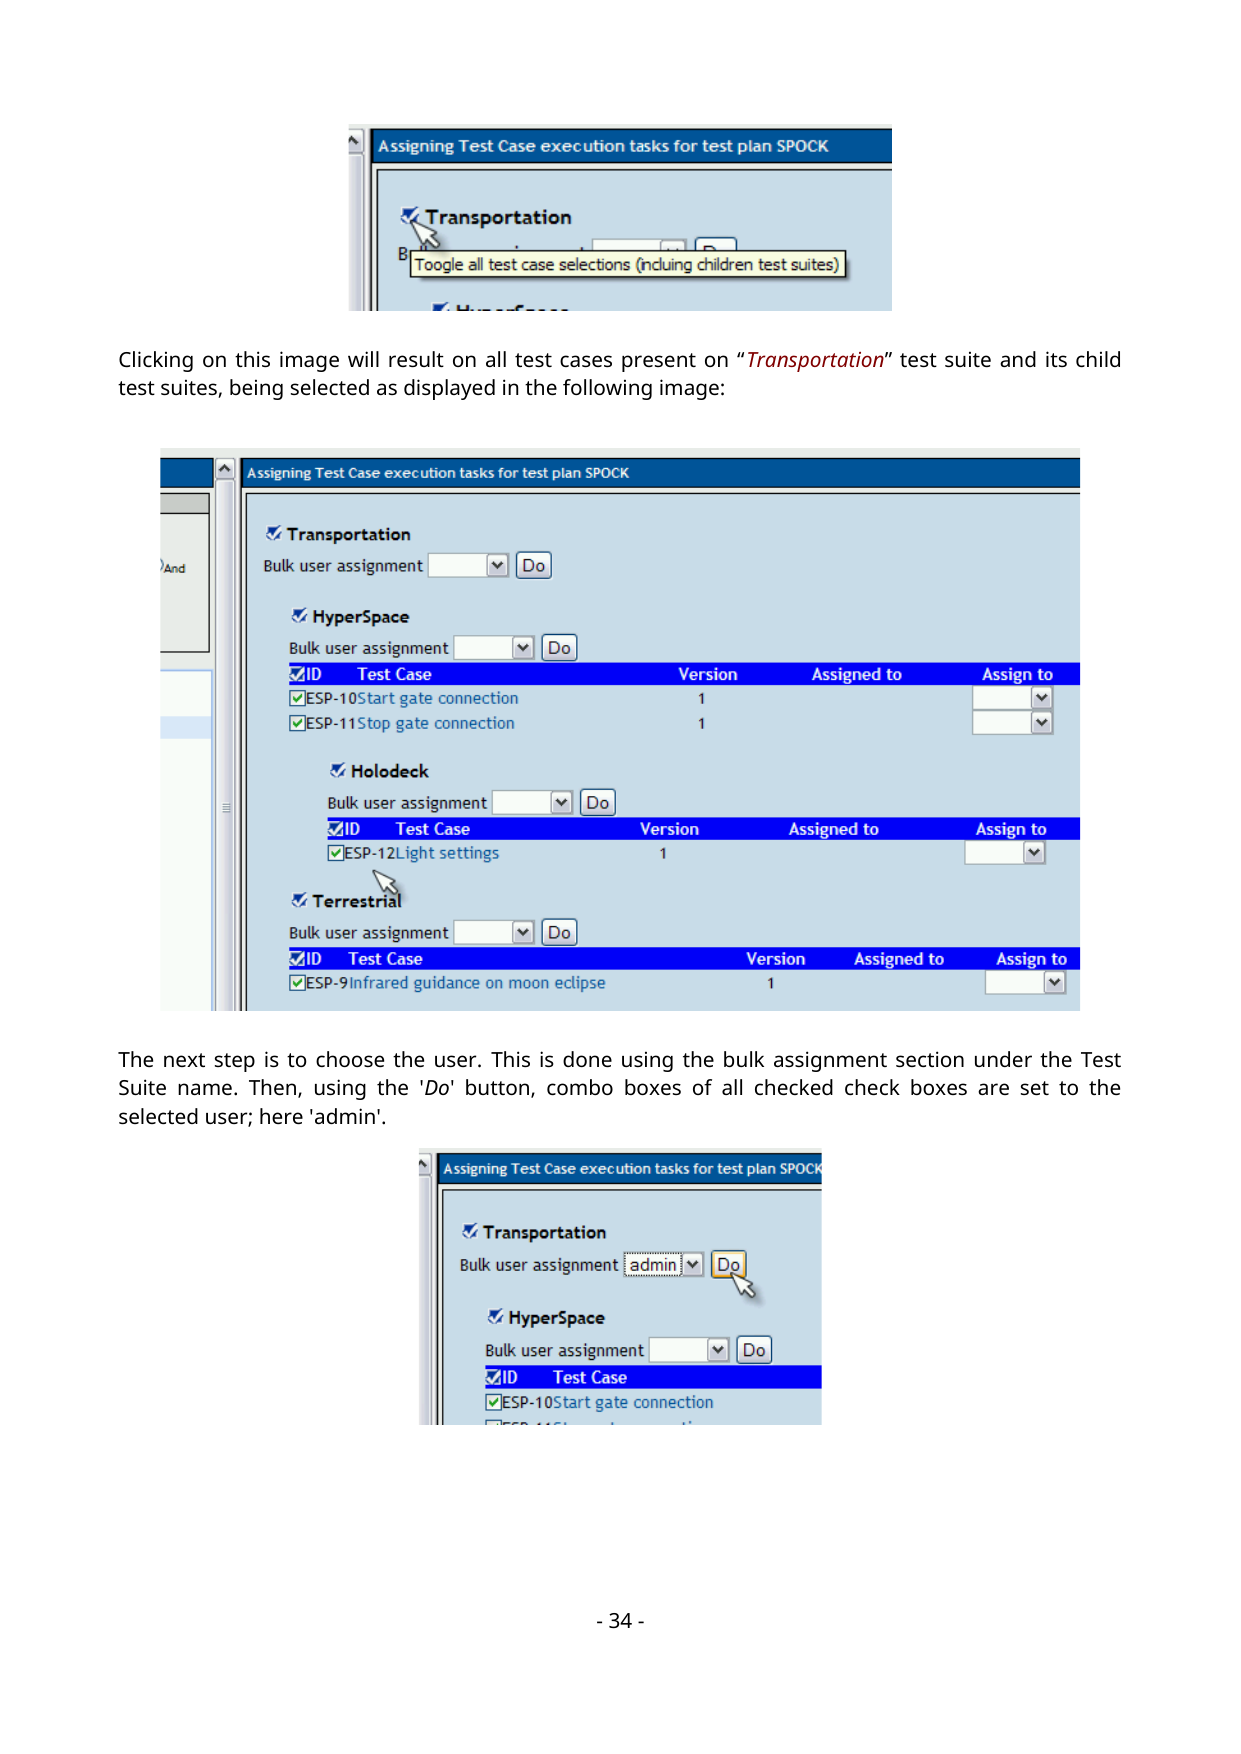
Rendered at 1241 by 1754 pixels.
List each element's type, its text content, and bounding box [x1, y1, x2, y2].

picture [160, 448, 1081, 1011]
text Clicking on this image will result on all test cases present on “Transportation” test suite and its child test suites, being selected as displayed in the following image: [118, 345, 1122, 402]
text The next step is to choose the user. This is done using the bulk assignment section under the Test Suite name. Then, using the 'Do' button, combo boxes of all checked check boxes are set to the selected user; here 'admin'. [118, 1045, 1122, 1130]
picture [348, 124, 892, 311]
picture [418, 1148, 822, 1425]
